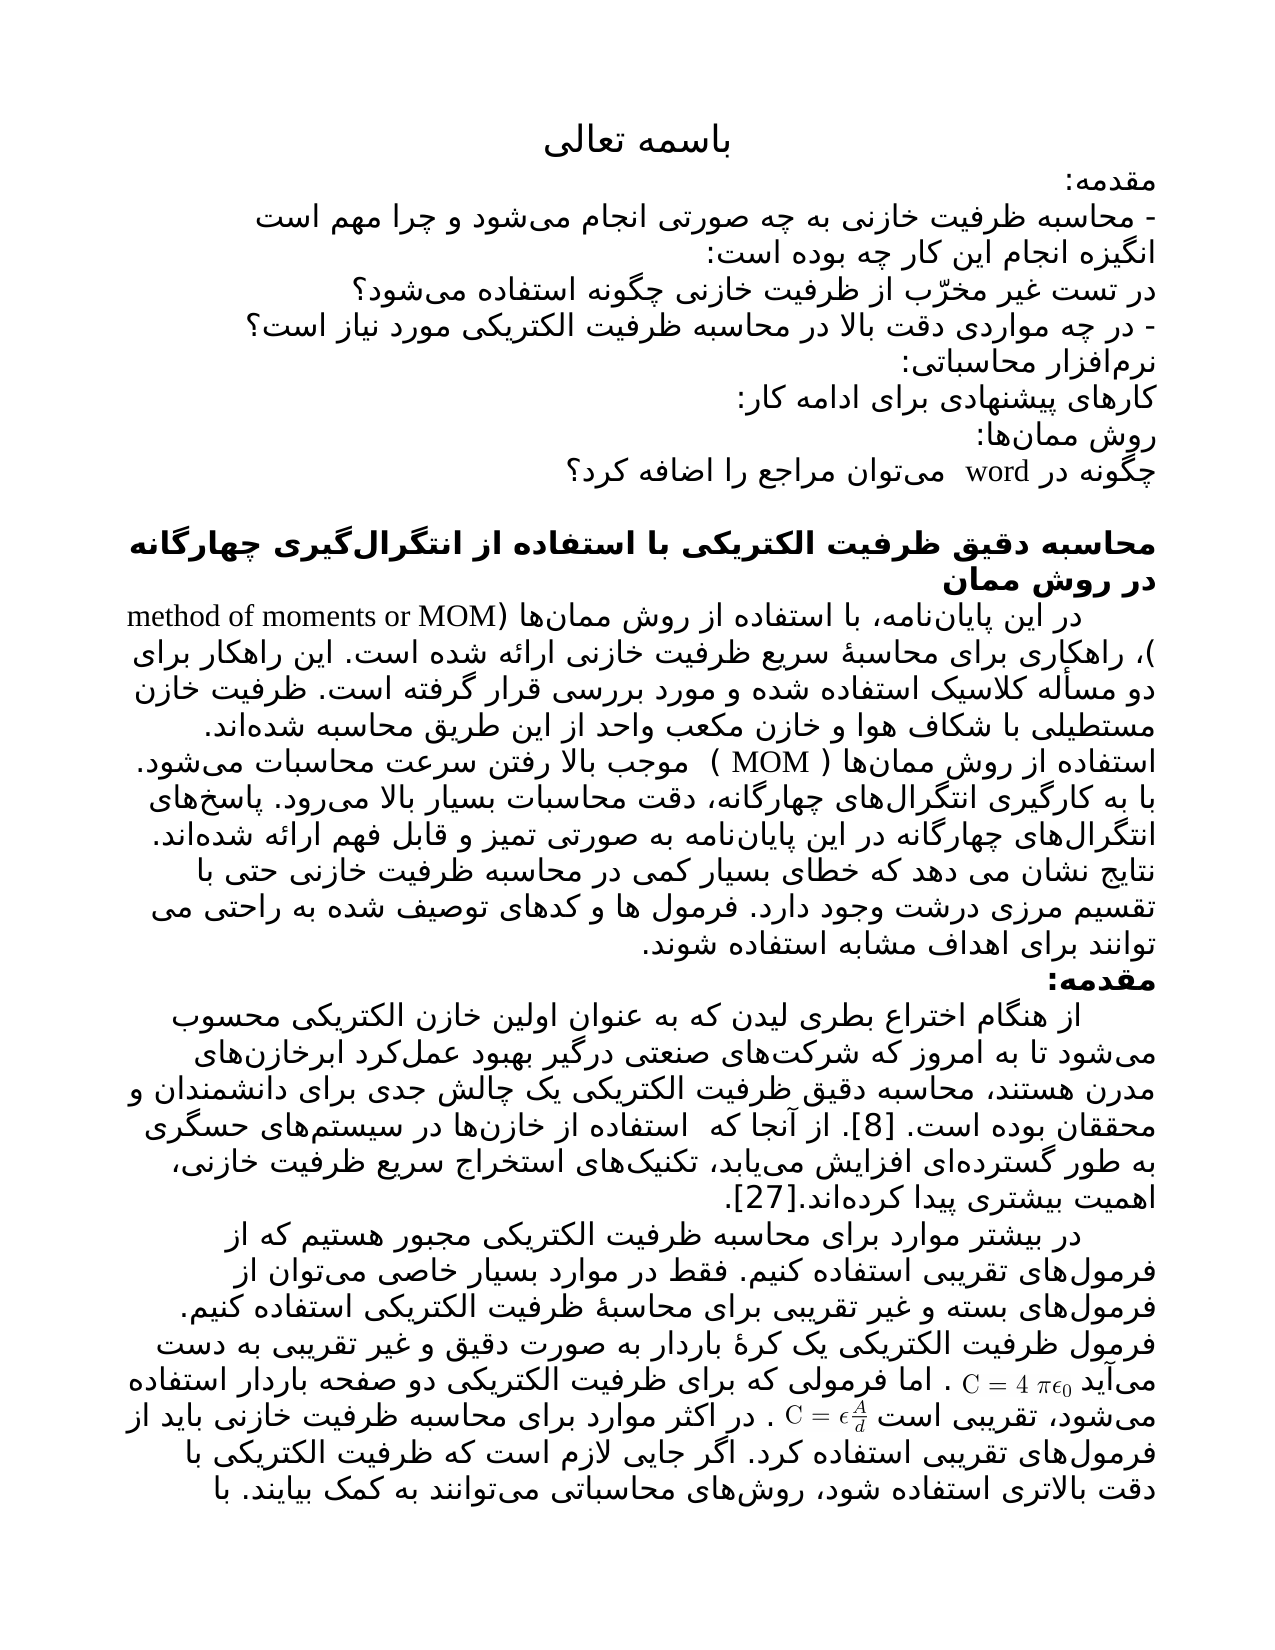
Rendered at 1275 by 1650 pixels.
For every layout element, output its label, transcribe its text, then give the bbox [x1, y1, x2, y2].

text انگیزه انجام این کار چه بوده است: [118, 234, 1157, 271]
text باسمه تعالی [118, 118, 1157, 162]
text در تست غیر مخرّب از ظرفیت خازنی چگونه استفاده می‌شود؟ [118, 271, 1157, 307]
text در بیشتر موارد برای محاسبه ظرفیت الکتریکی مجبور هستیم که از فرمول‌های تقریبی استفاده کنیم. فقط در موارد بسیار خاصی می‌توان از فرمول‌های بسته و غیر تقریبی برای محاسبهٔ ظرفیت الکتریکی استفاده کنیم. فرمول ظرفیت الکتریکی یک کرهٔ باردار به صورت دقیق و غیر تقریبی به دست می‌آید . اما فرمولی که برای ظرفیت الکتریکی دو صفحه باردار استفاده می‌شود، تقریبی است . در اکثر موارد برای محاسبه ظرفیت خازنی باید از فرمول‌های تقریبی استفاده کرد. اگر جایی لازم است که ظرفیت الکتریکی با دقت بالاتری استفاده شود،‌ روش‌های محاسباتی می‌توانند به کمک بیایند. با استفاده از برنامه‌های کامپیوتری و صرف زمان کافی می‌توانیم با دقت بالایی به پاسخ مسأله مورد نظر دست پیدا کنیم. اما در برخی از موارد لازم است که با سرعت زیاد و با دقت بالایی محاسبات را انجام دهیم. به همین خاطر است که الگوریتم‌های سریع‌تر برای حل مسائل مورد نیاز است. [118, 1216, 1157, 1507]
text محاسبه دقیق ظرفیت الکتریکی با استفاده از انتگرال‌گیری چهارگانه در روش ممان [118, 525, 1157, 598]
text - محاسبه ظرفیت خازنی به چه صورتی انجام می‌شود و چرا مهم است [118, 198, 1157, 234]
text کارهای پیشنهادی برای ادامه کار: [118, 380, 1157, 416]
text چگونه در word می‌توان مراجع را اضافه کرد؟ [118, 453, 1157, 489]
text مقدمه: [118, 961, 1157, 998]
text - در چه مواردی دقت بالا در محاسبه ظرفیت الکتریکی مورد نیاز است؟ [118, 307, 1157, 343]
text مقدمه: [118, 162, 1157, 198]
text از هنگام اختراع بطری لیدن که به عنوان اولین خازن الکتریکی محسوب می‌شود تا به امروز که شرکت‌های صنعتی درگیر بهبود عمل‌کرد ابرخازن‌های مدرن هستند، محاسبه دقیق ظرفیت الکتریکی یک چالش جدی برای دانشمندان و محققان بوده است. [8]. از آنجا که استفاده از خازن‌ها در سیستم‌های حسگری به طور گسترده‌ای افزایش می‌یابد، تکنیک‌های استخراج سریع ظرفیت خازنی، اهمیت بیشتری پیدا کرده‌اند.[27]. [118, 998, 1157, 1216]
text در این پایان‌نامه، با استفاده از روش ممان‌ها (method of moments or MOM )، راهکاری برای محاسبهٔ سریع ظرفیت خازنی ارائه شده است. این راهکار برای دو مسأله کلاسیک استفاده شده و مورد بررسی قرار گرفته است. ظرفیت خازن مستطیلی با شکاف هوا و خازن مکعب واحد از این طریق محاسبه شده‌اند. استفاده از روش ممان‌ها ( MOM ) موجب بالا رفتن سرعت محاسبات می‌شود. با به کارگیری انتگرال‌های چهارگانه، دقت محاسبات بسیار بالا می‌رود. پاسخ‌های انتگرال‌های چهارگانه در این پایان‌نامه به صورتی تمیز و قابل فهم ارائه شده‌اند. نتایج نشان می دهد که خطای بسیار کمی در محاسبه ظرفیت خازنی حتی با تقسیم مرزی درشت وجود دارد. فرمول ها و کدهای توصیف شده به راحتی می توانند برای اهداف مشابه استفاده شوند. [118, 598, 1157, 961]
text روش ممان‌ها: [118, 416, 1157, 453]
picture [786, 1400, 867, 1432]
text نرم‌افزار محاسباتی: [118, 343, 1157, 380]
picture [963, 1374, 1071, 1397]
